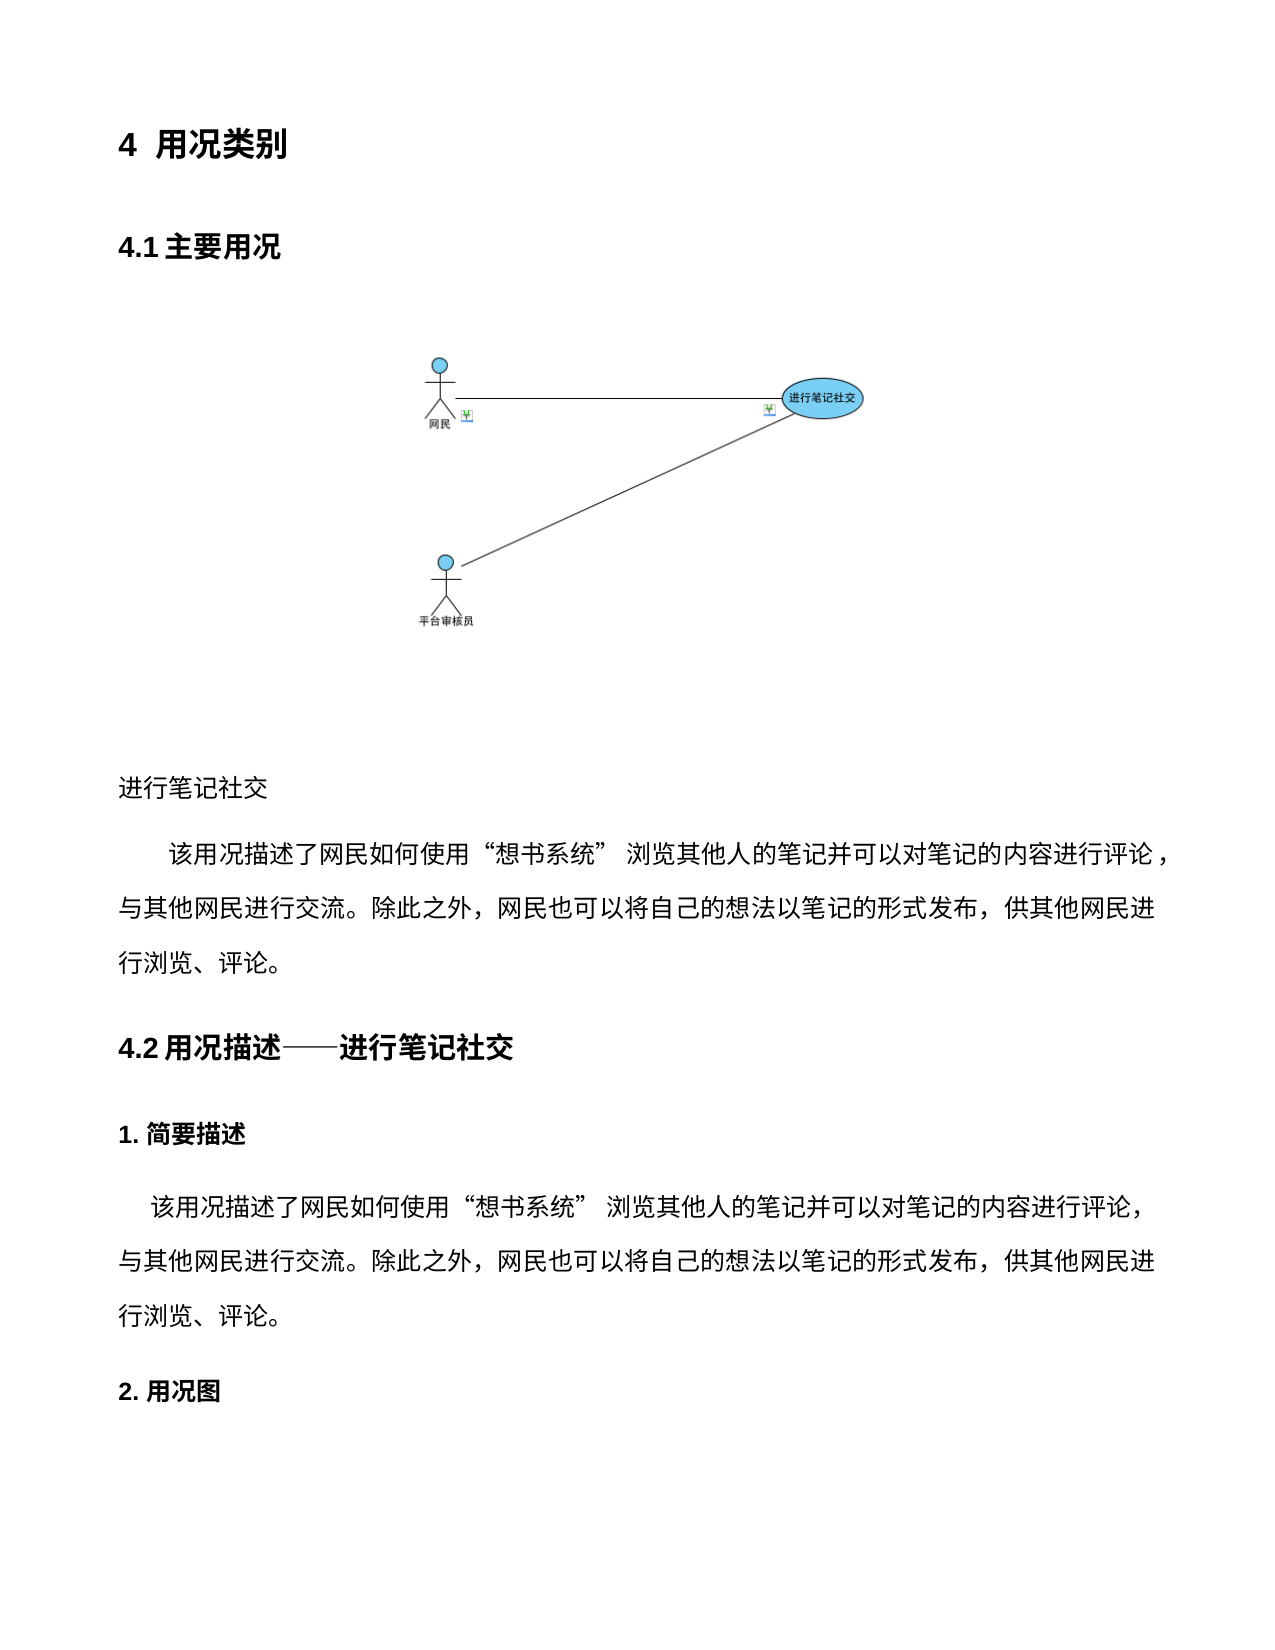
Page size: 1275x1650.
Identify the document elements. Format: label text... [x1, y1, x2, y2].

picture [359, 299, 916, 689]
subtitle 4.1主要用况 [118, 224, 1157, 266]
subtitle 1. 简要描述 [118, 1115, 1157, 1151]
text 该用况描述了网民如何使用“想书系统” 浏览其他人的笔记并可以对笔记的内容进行评论，与其他网民进行交流。除此之外，网民也可以将自己的想法以笔记的形式发布，供其他网民进行浏览、评论。 [118, 1187, 1157, 1332]
subtitle 4.2用况描述——进行笔记社交 [118, 1024, 1157, 1066]
text 进行笔记社交 [118, 768, 1157, 804]
subtitle 4 用况类别 [118, 118, 1157, 166]
subtitle 2. 用况图 [118, 1371, 1157, 1407]
text 该用况描述了网民如何使用“想书系统” 浏览其他人的笔记并可以对笔记的内容进行评论，与其他网民进行交流。除此之外，网民也可以将自己的想法以笔记的形式发布，供其他网民进行浏览、评论。 [118, 834, 1157, 979]
